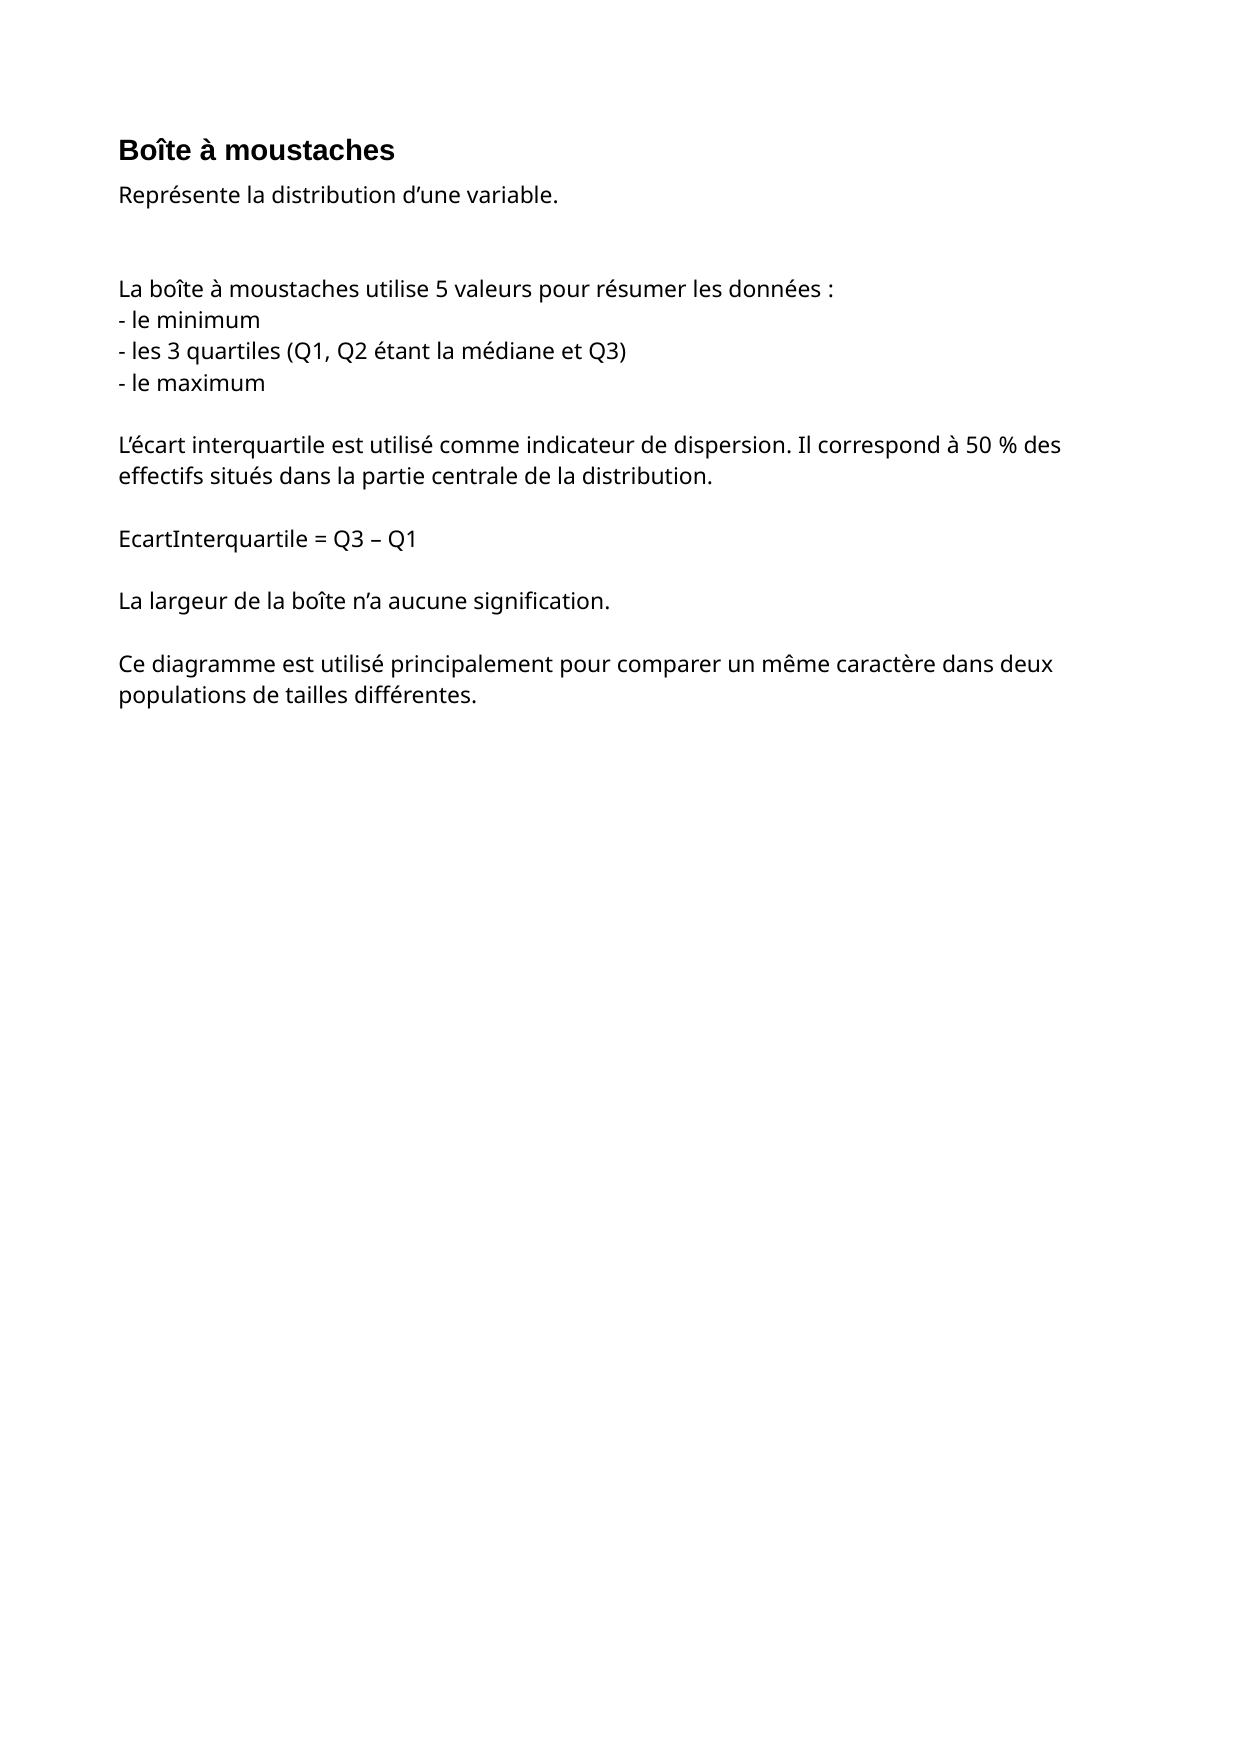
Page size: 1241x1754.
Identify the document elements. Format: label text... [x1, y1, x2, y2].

text Représente la distribution d’une variable. [118, 179, 1122, 210]
text Ce diagramme est utilisé principalement pour comparer un même caractère dans deux populations de tailles différentes. [118, 648, 1122, 710]
text La largeur de la boîte n’a aucune signification. [118, 585, 1122, 616]
text - le maximum [118, 366, 1122, 398]
subtitle Boîte à moustaches [118, 133, 1122, 166]
text EcartInterquartile = Q3 – Q1 [118, 523, 1122, 554]
text L’écart interquartile est utilisé comme indicateur de dispersion. Il correspond à 50 % des effectifs situés dans la partie centrale de la distribution. [118, 429, 1122, 491]
text - le minimum [118, 304, 1122, 335]
text La boîte à moustaches utilise 5 valeurs pour résumer les données : [118, 273, 1122, 304]
text - les 3 quartiles (Q1, Q2 étant la médiane et Q3) [118, 335, 1122, 366]
